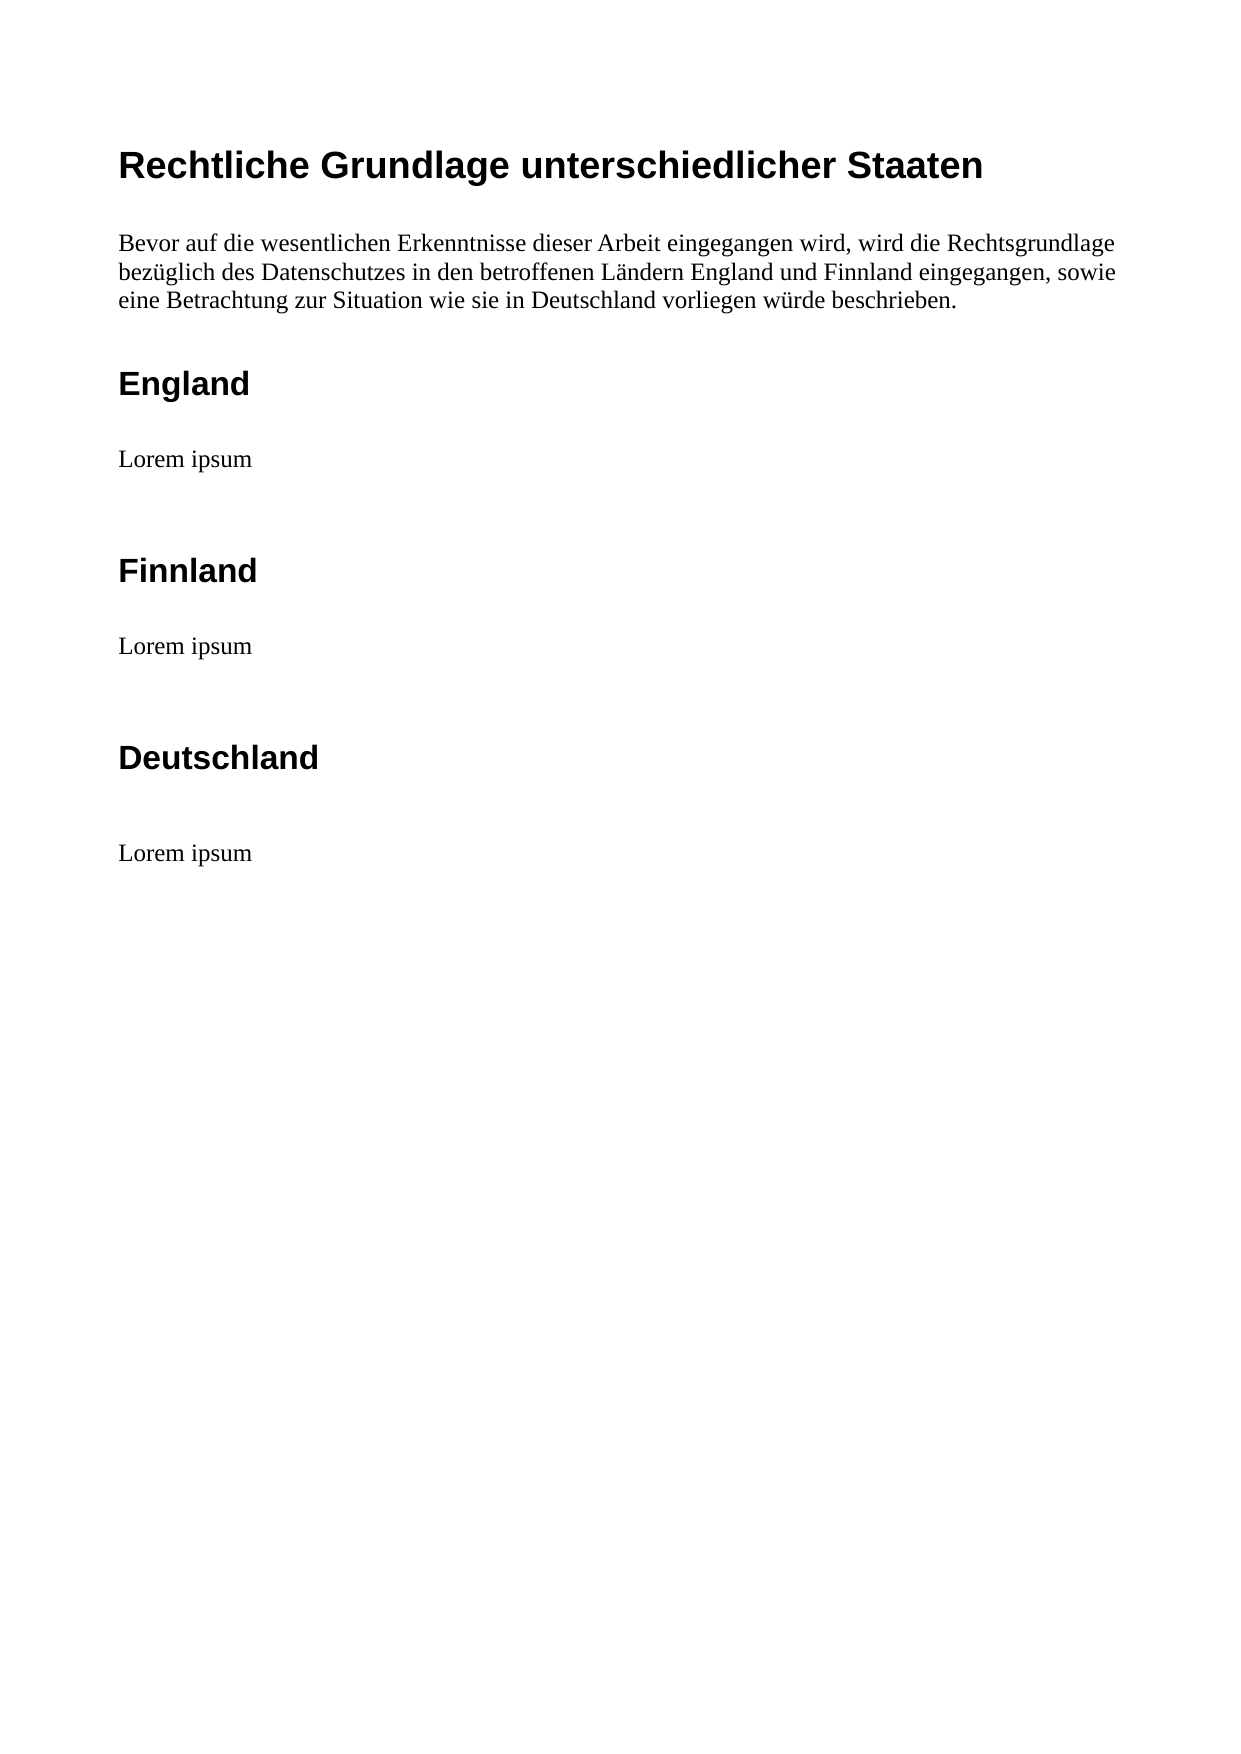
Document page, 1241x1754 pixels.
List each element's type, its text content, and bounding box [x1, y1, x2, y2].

subtitle Deutschland [118, 738, 1122, 776]
text Lorem ipsum [118, 444, 1122, 472]
subtitle Rechtliche Grundlage unterschiedlicher Staaten [118, 143, 1122, 187]
text Lorem ipsum [118, 631, 1122, 659]
text Lorem ipsum [118, 838, 1122, 867]
text Bevor auf die wesentlichen Erkenntnisse dieser Arbeit eingegangen wird, wird die Rechtsgrundlage bezüglich des Datenschutzes in den betroffenen Ländern England und Finnland eingegangen, sowie eine Betrachtung zur Situation wie sie in Deutschland vorliegen würde beschrieben. [118, 228, 1122, 314]
subtitle Finnland [118, 551, 1122, 589]
subtitle England [118, 364, 1122, 402]
